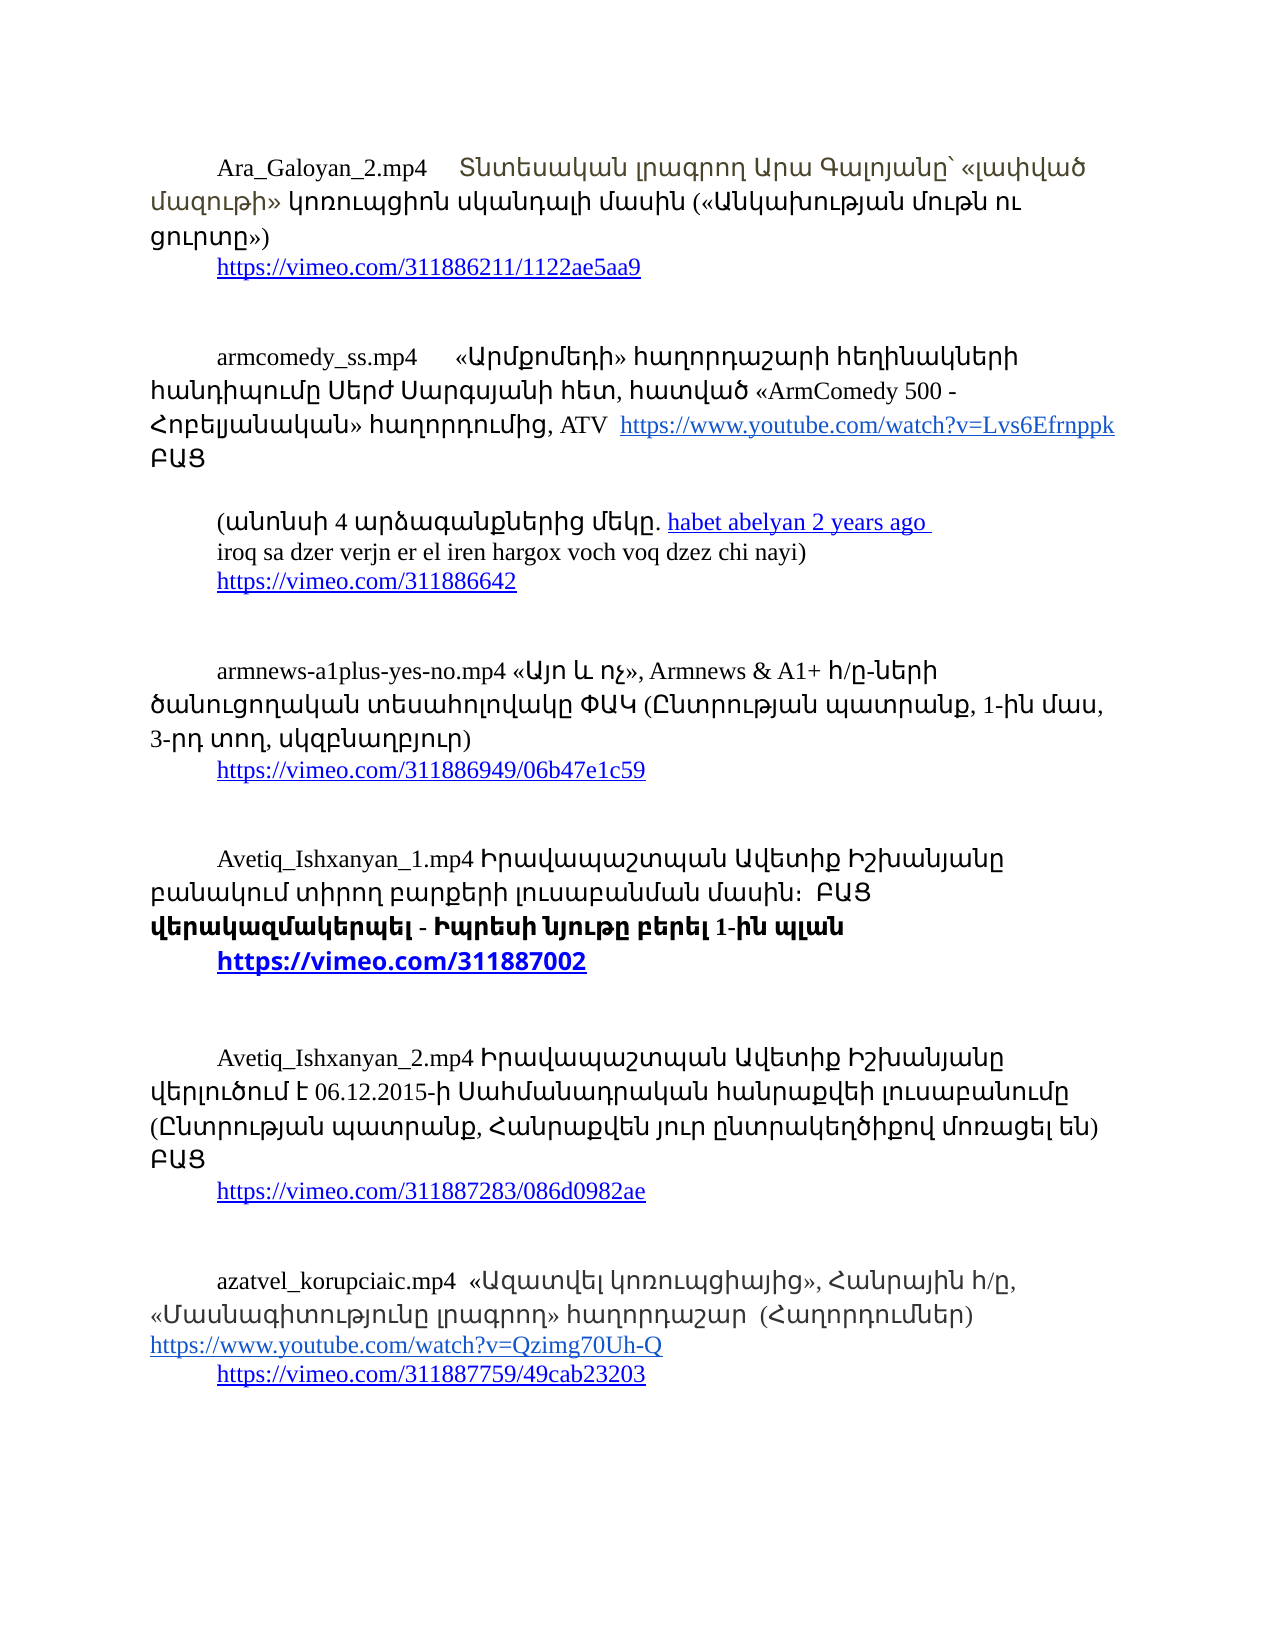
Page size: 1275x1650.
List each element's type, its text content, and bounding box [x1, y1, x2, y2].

text azatvel_korupciaic.mp4 «Ազատվել կոռուպցիայից», Հանրային հ/ը, «Մասնագիտությունը լրագրող» հաղորդաշար (Հաղորդումներ) https://www.youtube.com/watch?v=Qzimg70Uh-Q [150, 1262, 1125, 1359]
text armcomedy_ss.mp4 «Արմքոմեդի» հաղորդաշարի հեղինակների հանդիպումը Սերժ Սարգսյանի հետ, հատված «ArmComedy 500 - Հոբելյանական» հաղորդումից, ATV https://www.youtube.com/watch?v=Lvs6Efrnppk ԲԱՑ [150, 338, 1125, 475]
text Avetiq_Ishxanyan_1.mp4 Իրավապաշտպան Ավետիք Իշխանյանը բանակում տիրող բարքերի լուսաբանման մասին։ ԲԱՑ վերակազմակերպել - Իպրեսի նյութը բերել 1-ին պլան [150, 841, 1125, 943]
text armnews-a1plus-yes-no.mp4 «Այո և ոչ», Armnews & A1+ հ/ը-ների ծանուցողական տեսահոլովակը ՓԱԿ (Ընտրության պատրանք, 1-ին մաս, 3-րդ տող, սկզբնաղբյուր) [150, 652, 1125, 755]
text Avetiq_Ishxanyan_2.mp4 Իրավապաշտպան Ավետիք Իշխանյանը վերլուծում է 06.12.2015-ի Սահմանադրական հանրաքվեի լուսաբանումը (Ընտրության պատրանք, Հանրաքվեն յուր ընտրակեղծիքով մոռացել են) ԲԱՑ [150, 1040, 1125, 1176]
text https://vimeo.com/311887002 [150, 943, 1125, 977]
text https://vimeo.com/311886211/1122ae5aa9 [150, 252, 1125, 281]
text (անոնսի 4 արձագանքներից մեկը. habet abelyan 2 years ago [150, 503, 1125, 537]
text Ara_Galoyan_2.mp4 Տնտեսական լրագրող Արա Գալոյանը՝ «լափված մազութի» կոռուպցիոն սկանդալի մասին («Անկախության մութն ու ցուրտը») [150, 150, 1125, 252]
text https://vimeo.com/311887283/086d0982ae [150, 1176, 1125, 1205]
text https://vimeo.com/311887759/49cab23203 [150, 1359, 1125, 1388]
text iroq sa dzer verjn er el iren hargox voch voq dzez chi nayi﻿) [150, 537, 1125, 566]
text https://vimeo.com/311886642 [150, 566, 1125, 595]
text https://vimeo.com/311886949/06b47e1c59 [150, 755, 1125, 783]
